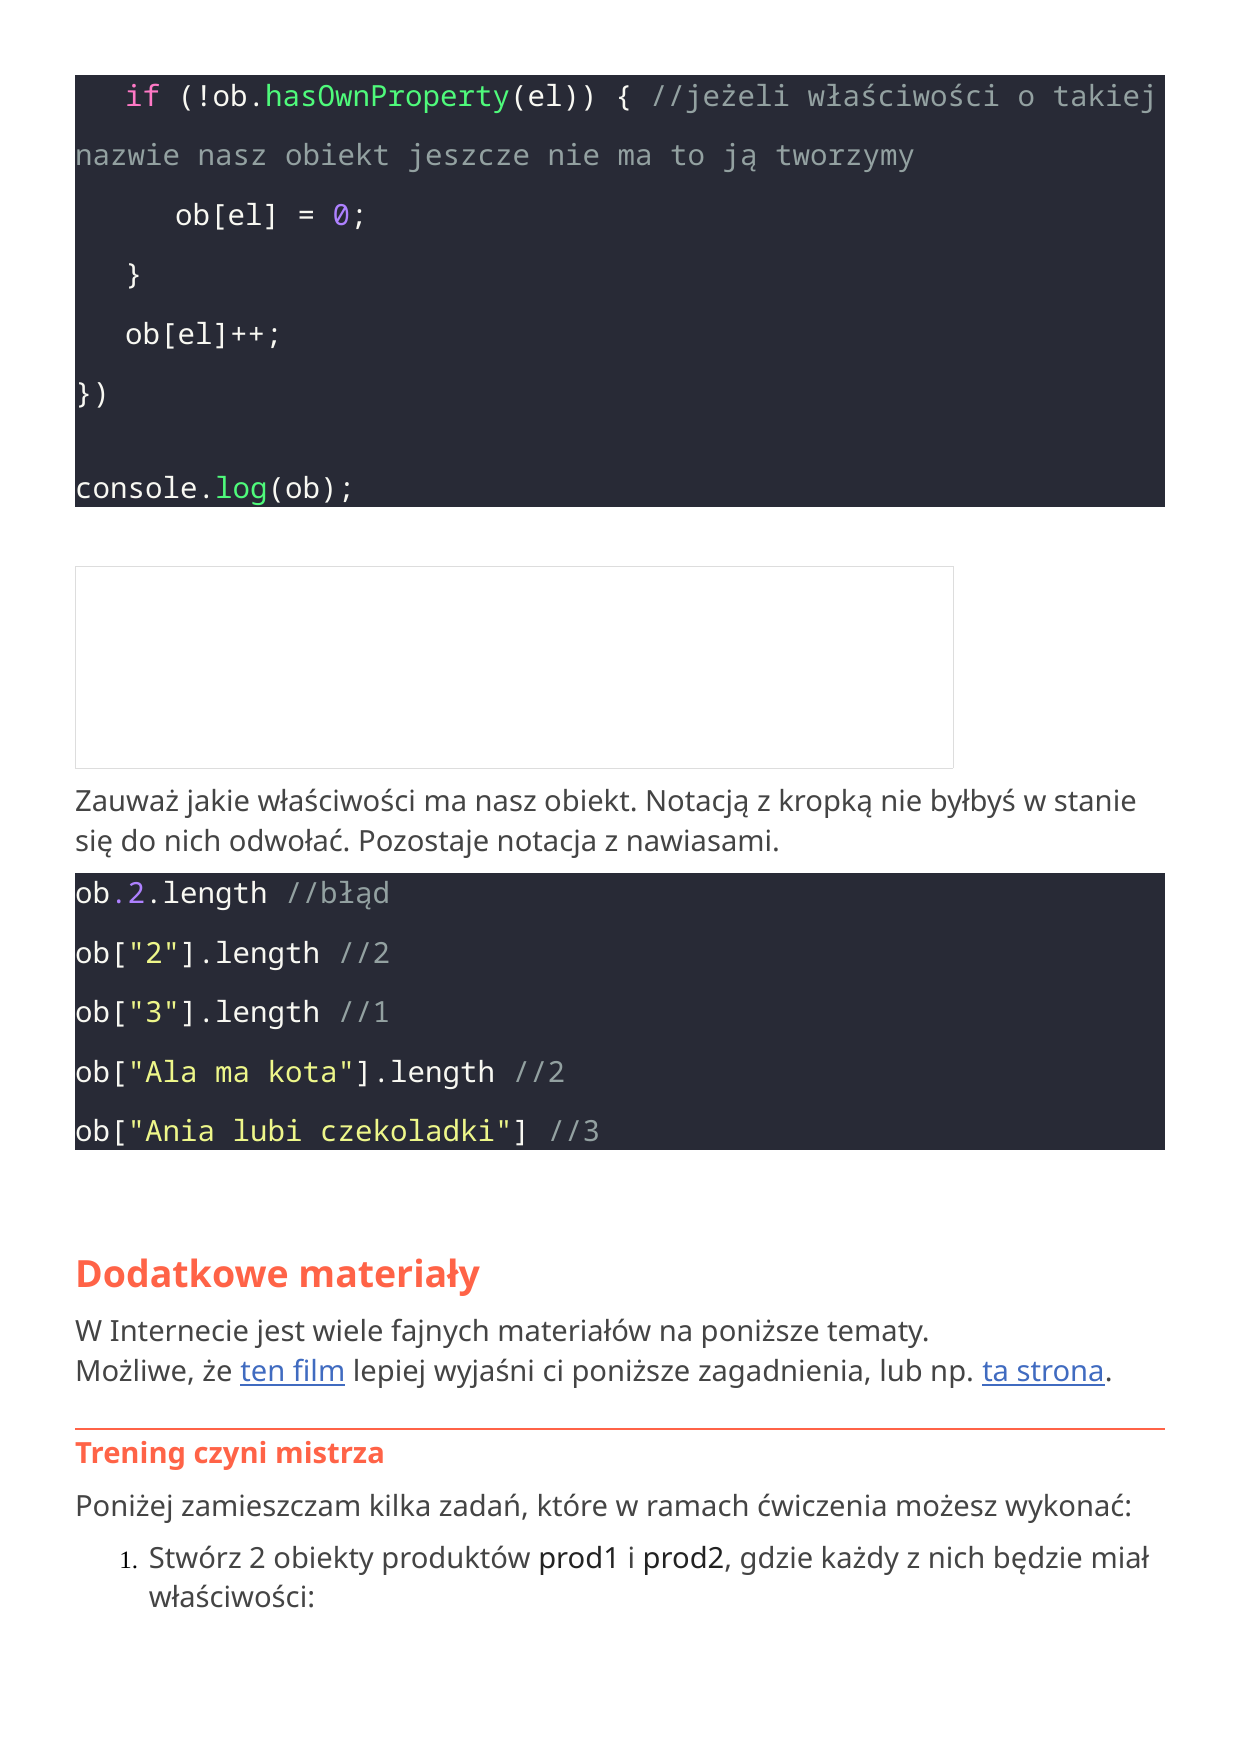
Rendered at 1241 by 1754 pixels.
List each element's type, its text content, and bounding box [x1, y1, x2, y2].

text Zauważ jakie właściwości ma nasz obiekt. Notacją z kropką nie byłbyś w stanie się do nich odwołać. Pozostaje notacja z nawiasami. [75, 781, 1165, 860]
subtitle Dodatkowe materiały [75, 1247, 1165, 1298]
text ob[el] = 0; [75, 194, 1165, 234]
text ob["Ala ma kota"].length //2 [75, 1051, 1165, 1091]
text ob["3"].length //1 [75, 992, 1165, 1031]
text ob[el]++; [75, 313, 1165, 353]
text }) [75, 372, 1165, 412]
text console.log(ob); [75, 467, 1165, 507]
text ob["2"].length //2 [75, 932, 1165, 972]
text Poniżej zamieszczam kilka zadań, które w ramach ćwiczenia możesz wykonać: [75, 1480, 1165, 1524]
text } [75, 253, 1165, 293]
text W Internecie jest wiele fajnych materiałów na poniższe tematy. Możliwe, że ten film lepiej wyjaśni ci poniższe zagadnienia, lub np. ta strona. [75, 1311, 1165, 1390]
list Stwórz 2 obiekty produktów prod1 i prod2, gdzie każdy z nich będzie miał właściwości: [119, 1537, 1165, 1656]
subtitle Trening czyni mistrza [75, 1430, 1165, 1472]
text if (!ob.hasOwnProperty(el)) { //jeżeli właściwości o takiej nazwie nasz obiekt jeszcze nie ma to ją tworzymy [75, 75, 1165, 174]
text ob.2.length //błąd [75, 873, 1165, 912]
text ob["Ania lubi czekoladki"] //3 [75, 1111, 1165, 1150]
